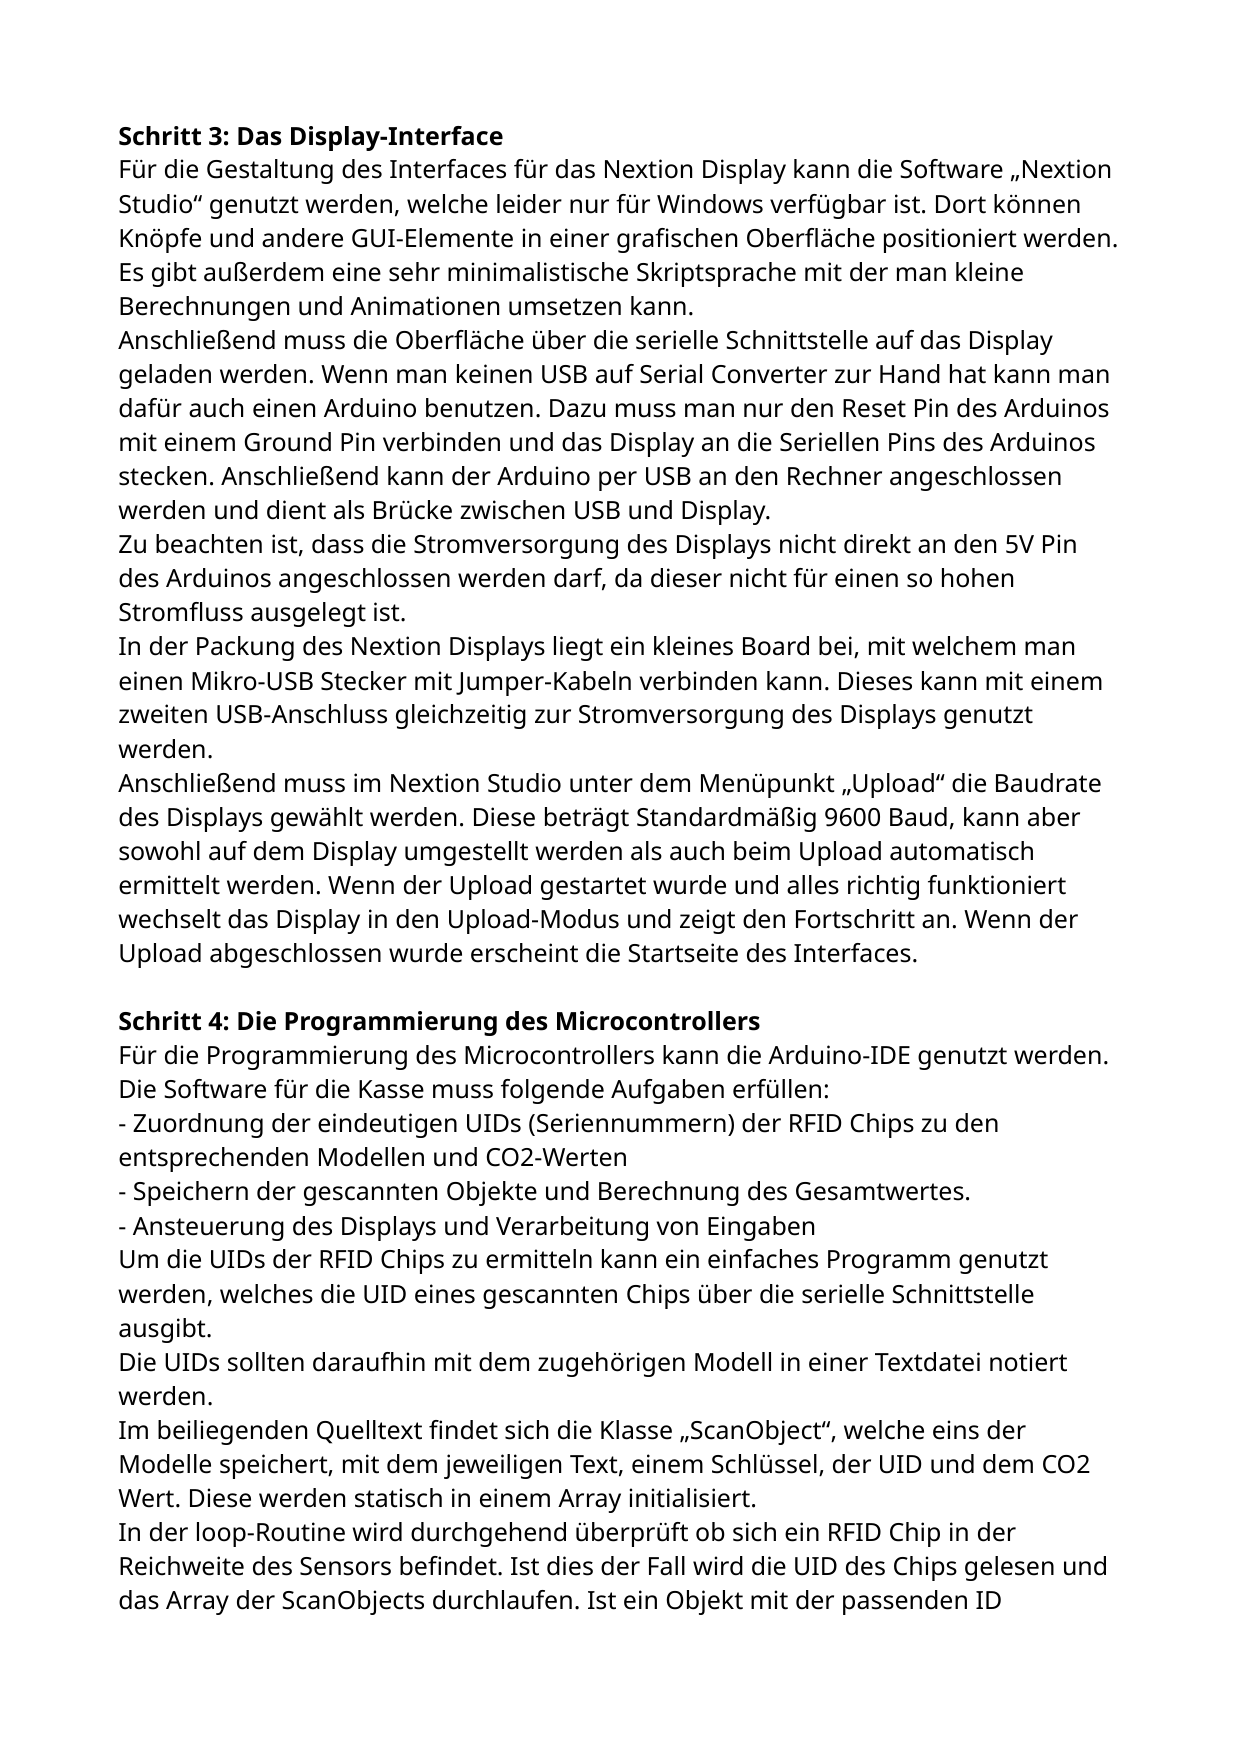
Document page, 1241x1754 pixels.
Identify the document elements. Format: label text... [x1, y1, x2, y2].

text Anschließend muss im Nextion Studio unter dem Menüpunkt „Upload“ die Baudrate des Displays gewählt werden. Diese beträgt Standardmäßig 9600 Baud, kann aber sowohl auf dem Display umgestellt werden als auch beim Upload automatisch ermittelt werden. Wenn der Upload gestartet wurde und alles richtig funktioniert wechselt das Display in den Upload-Modus und zeigt den Fortschritt an. Wenn der Upload abgeschlossen wurde erscheint die Startseite des Interfaces. [118, 765, 1122, 970]
text Schritt 4: Die Programmierung des Microcontrollers [118, 1004, 1122, 1038]
text - Speichern der gescannten Objekte und Berechnung des Gesamtwertes. [118, 1174, 1122, 1208]
text Anschließend muss die Oberfläche über die serielle Schnittstelle auf das Display geladen werden. Wenn man keinen USB auf Serial Converter zur Hand hat kann man dafür auch einen Arduino benutzen. Dazu muss man nur den Reset Pin des Arduinos mit einem Ground Pin verbinden und das Display an die Seriellen Pins des Arduinos stecken. Anschließend kann der Arduino per USB an den Rechner angeschlossen werden und dient als Brücke zwischen USB und Display. [118, 322, 1122, 527]
text Die UIDs sollten daraufhin mit dem zugehörigen Modell in einer Textdatei notiert werden. [118, 1344, 1122, 1412]
text Um die UIDs der RFID Chips zu ermitteln kann ein einfaches Programm genutzt werden, welches die UID eines gescannten Chips über die serielle Schnittstelle ausgibt. [118, 1242, 1122, 1344]
text - Zuordnung der eindeutigen UIDs (Seriennummern) der RFID Chips zu den entsprechenden Modellen und CO2-Werten [118, 1106, 1122, 1174]
text In der loop-Routine wird durchgehend überprüft ob sich ein RFID Chip in der Reichweite des Sensors befindet. Ist dies der Fall wird die UID des Chips gelesen und das Array der ScanObjects durchlaufen. Ist ein Objekt mit der passenden ID [118, 1515, 1122, 1617]
text In der Packung des Nextion Displays liegt ein kleines Board bei, mit welchem man einen Mikro-USB Stecker mit Jumper-Kabeln verbinden kann. Dieses kann mit einem zweiten USB-Anschluss gleichzeitig zur Stromversorgung des Displays genutzt werden. [118, 629, 1122, 765]
text Für die Gestaltung des Interfaces für das Nextion Display kann die Software „Nextion Studio“ genutzt werden, welche leider nur für Windows verfügbar ist. Dort können Knöpfe und andere GUI-Elemente in einer grafischen Oberfläche positioniert werden. Es gibt außerdem eine sehr minimalistische Skriptsprache mit der man kleine Berechnungen und Animationen umsetzen kann. [118, 152, 1122, 322]
text Im beiliegenden Quelltext findet sich die Klasse „ScanObject“, welche eins der Modelle speichert, mit dem jeweiligen Text, einem Schlüssel, der UID und dem CO2 Wert. Diese werden statisch in einem Array initialisiert. [118, 1412, 1122, 1515]
text Schritt 3: Das Display-Interface [118, 118, 1122, 152]
text Für die Programmierung des Microcontrollers kann die Arduino-IDE genutzt werden. Die Software für die Kasse muss folgende Aufgaben erfüllen: [118, 1038, 1122, 1106]
text - Ansteuerung des Displays und Verarbeitung von Eingaben [118, 1208, 1122, 1242]
text Zu beachten ist, dass die Stromversorgung des Displays nicht direkt an den 5V Pin des Arduinos angeschlossen werden darf, da dieser nicht für einen so hohen Stromfluss ausgelegt ist. [118, 527, 1122, 629]
